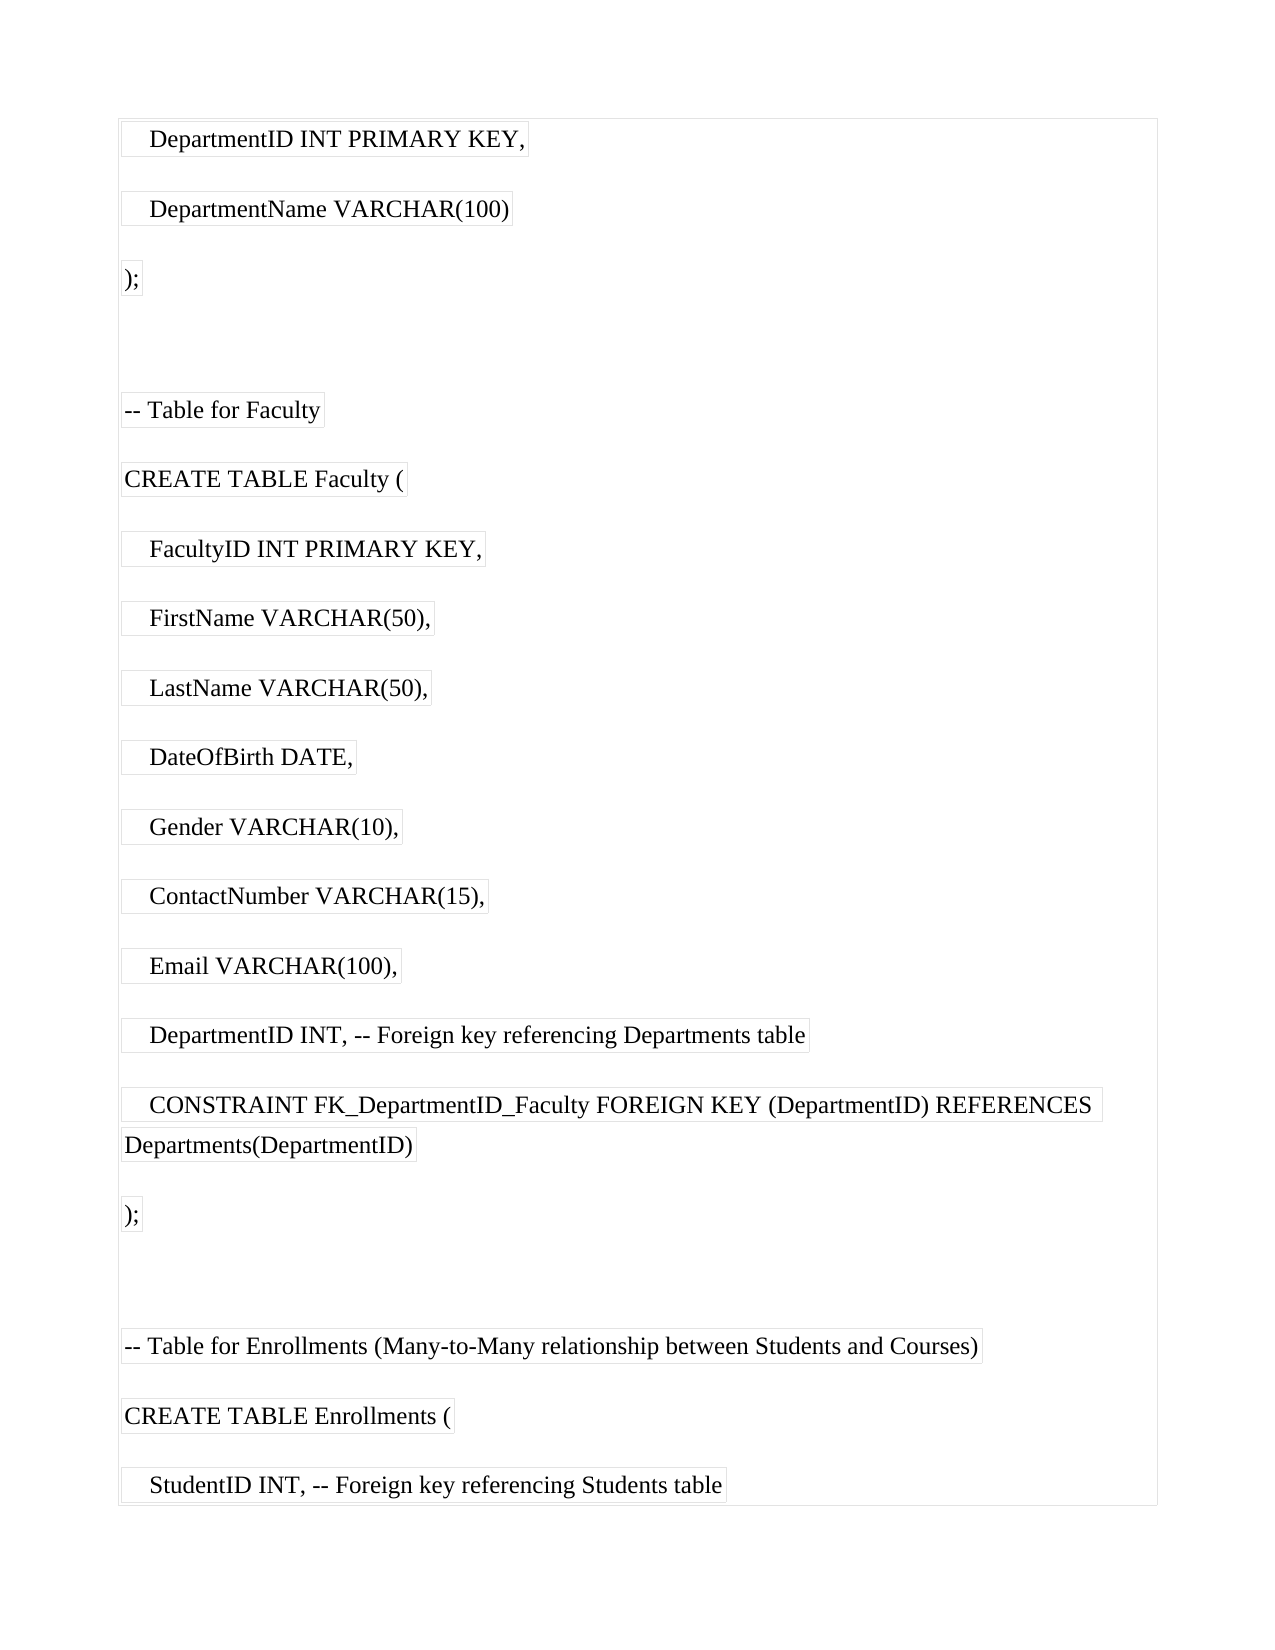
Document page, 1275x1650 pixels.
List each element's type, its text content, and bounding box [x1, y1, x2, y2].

text ); [119, 1193, 1157, 1231]
text CONSTRAINT FK_DepartmentID_Faculty FOREIGN KEY (DepartmentID) REFERENCES Departments(DepartmentID) [119, 1084, 1157, 1162]
text CREATE TABLE Enrollments ( [119, 1395, 1157, 1433]
text -- Table for Faculty [119, 389, 1157, 427]
text DateOfBirth DATE, [119, 736, 1157, 774]
text CREATE TABLE Faculty ( [119, 458, 1157, 496]
text LastName VARCHAR(50), [119, 667, 1157, 705]
text Email VARCHAR(100), [119, 945, 1157, 983]
text DepartmentID INT PRIMARY KEY, [119, 119, 1157, 156]
text DepartmentID INT, -- Foreign key referencing Departments table [119, 1014, 1157, 1052]
text Gender VARCHAR(10), [119, 806, 1157, 844]
text ); [119, 257, 1157, 295]
text -- Table for Enrollments (Many-to-Many relationship between Students and Courses) [119, 1325, 1157, 1363]
text ContactNumber VARCHAR(15), [119, 875, 1157, 913]
text StudentID INT, -- Foreign key referencing Students table [119, 1464, 1157, 1505]
text DepartmentName VARCHAR(100) [119, 188, 1157, 225]
text FacultyID INT PRIMARY KEY, [119, 528, 1157, 566]
text FirstName VARCHAR(50), [119, 597, 1157, 635]
